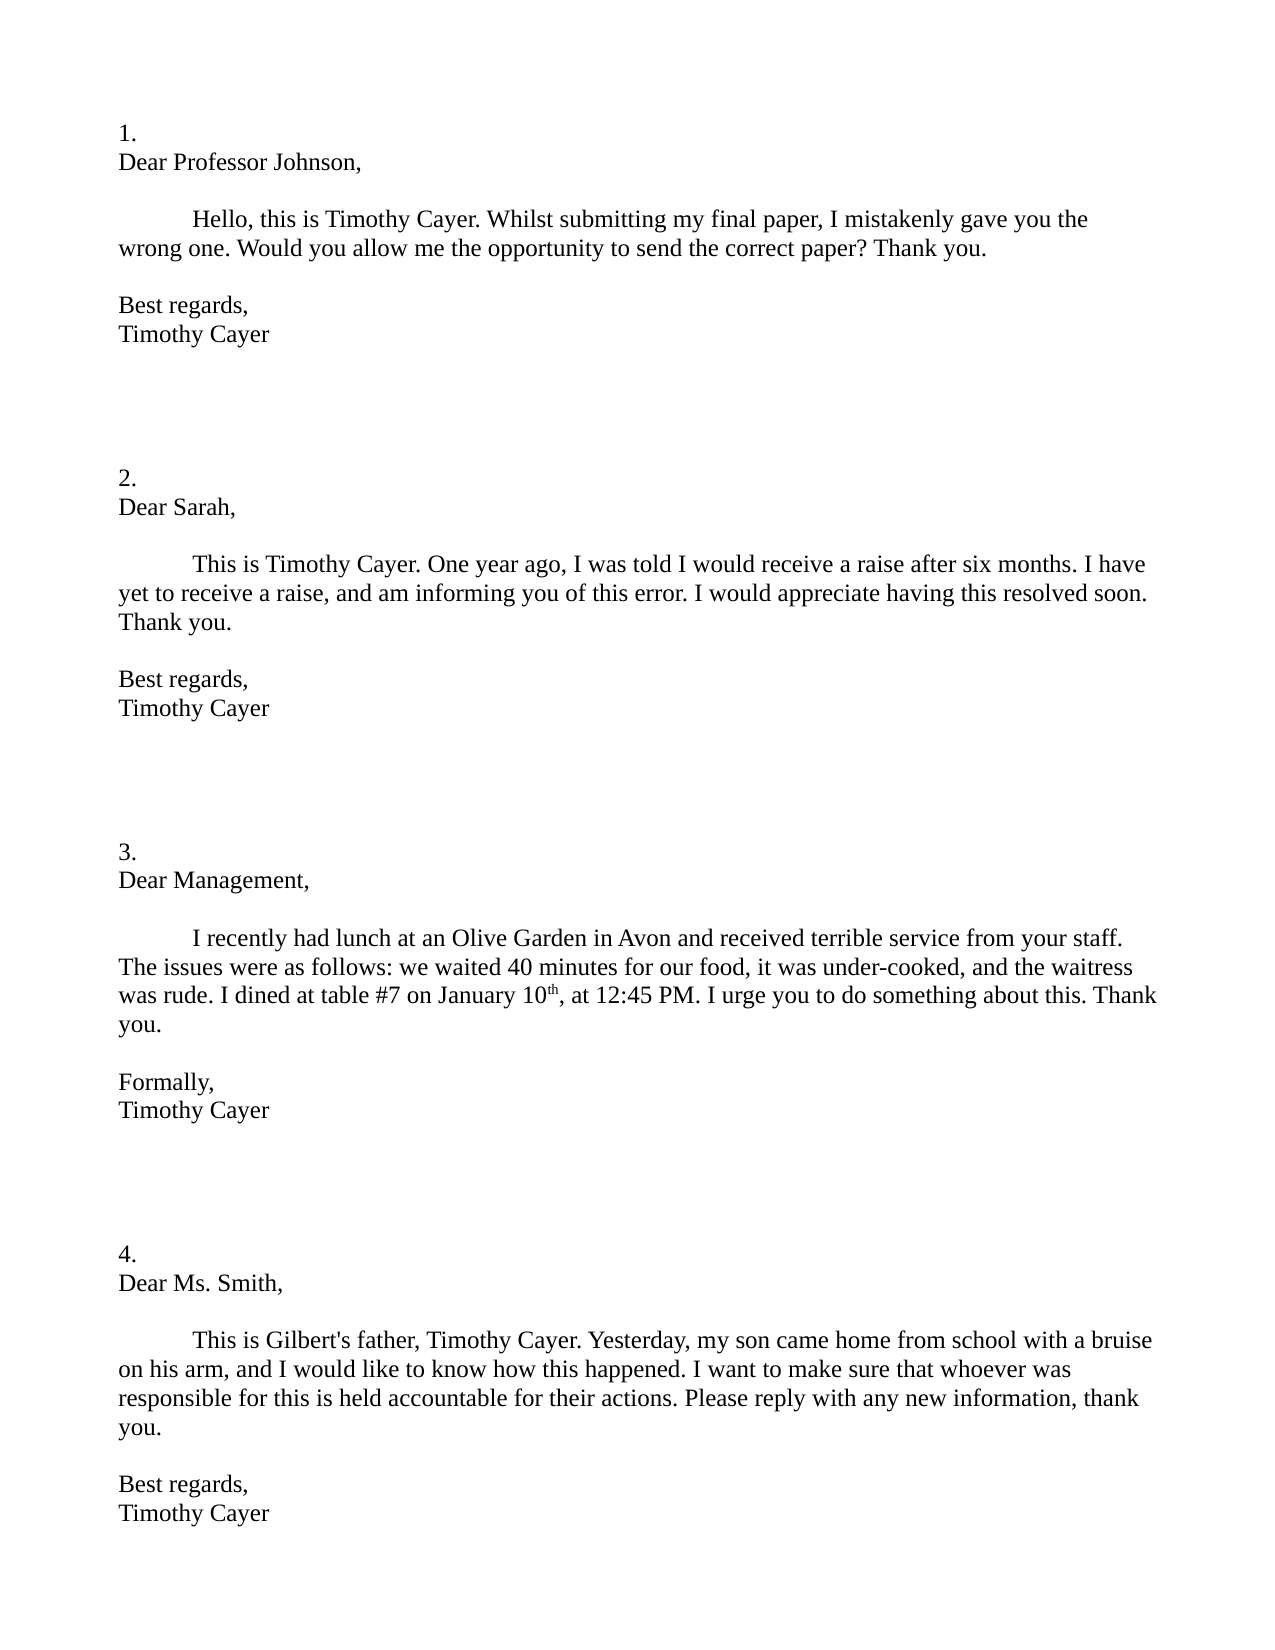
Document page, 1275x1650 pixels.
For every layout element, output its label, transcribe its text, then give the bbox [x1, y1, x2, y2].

text This is Timothy Cayer. One year ago, I was told I would receive a raise after six months. I have yet to receive a raise, and am informing you of this error. I would appreciate having this resolved soon. Thank you. [118, 549, 1157, 636]
text Best regards, [118, 1469, 1157, 1498]
text This is Gilbert's father, Timothy Cayer. Yesterday, my son came home from school with a bruise on his arm, and I would like to know how this happened. I want to make sure that whoever was responsible for this is held accountable for their actions. Please reply with any new information, thank you. [118, 1326, 1157, 1441]
text Timothy Cayer [118, 319, 1157, 348]
text Timothy Cayer [118, 693, 1157, 722]
text 2. [118, 463, 1157, 492]
text 4. [118, 1239, 1157, 1268]
text Best regards, [118, 291, 1157, 319]
text 3. [118, 837, 1157, 866]
text Formally, [118, 1067, 1157, 1096]
text Hello, this is Timothy Cayer. Whilst submitting my final paper, I mistakenly gave you the wrong one. Would you allow me the opportunity to send the correct paper? Thank you. [118, 204, 1157, 262]
text Best regards, [118, 664, 1157, 693]
text Dear Ms. Smith, [118, 1268, 1157, 1297]
text 1. [118, 118, 1157, 147]
text Timothy Cayer [118, 1096, 1157, 1124]
text Dear Management, [118, 866, 1157, 894]
text Timothy Cayer [118, 1498, 1157, 1527]
text Dear Professor Johnson, [118, 147, 1157, 176]
text I recently had lunch at an Olive Garden in Avon and received terrible service from your staff. The issues were as follows: we waited 40 minutes for our food, it was under-cooked, and the waitress was rude. I dined at table #7 on January 10th, at 12:45 PM. I urge you to do something about this. Thank you. [118, 923, 1157, 1038]
text Dear Sarah, [118, 492, 1157, 521]
